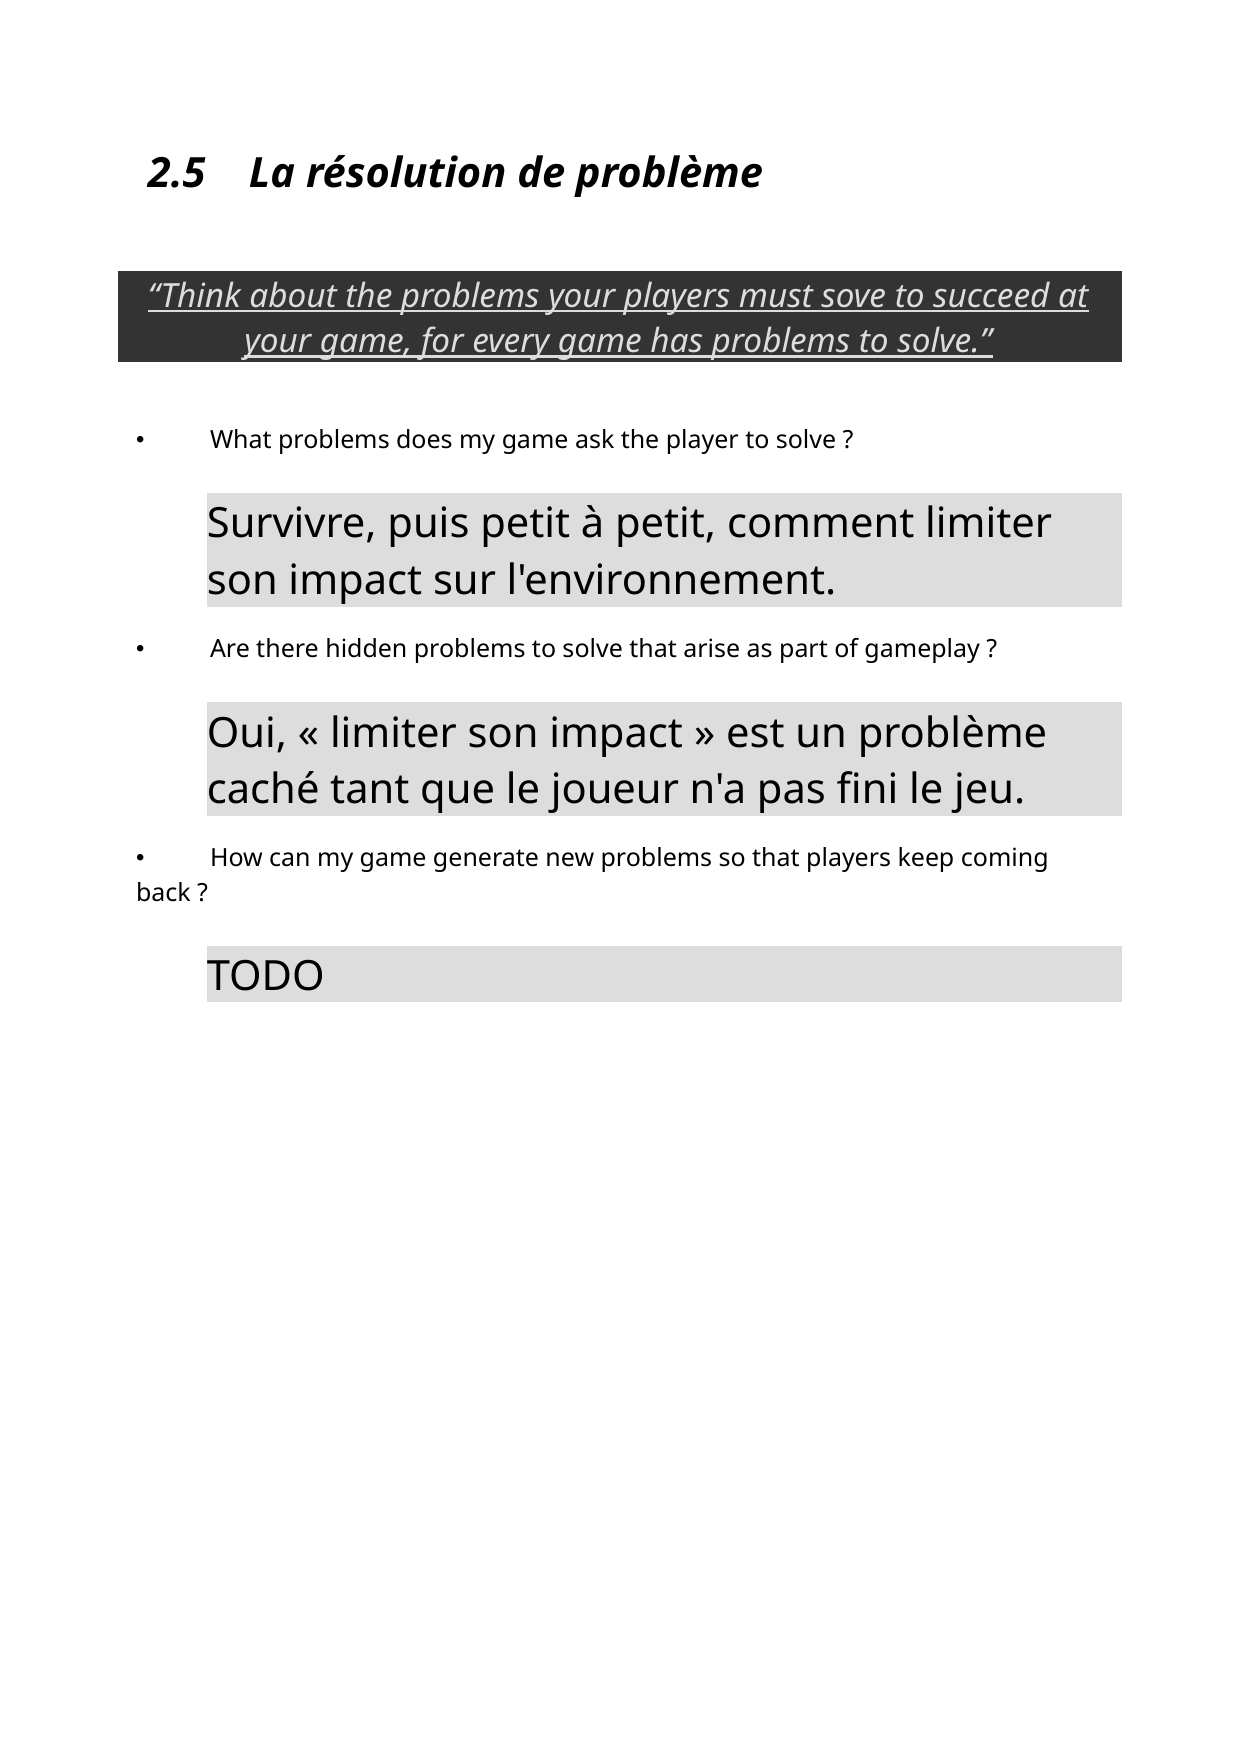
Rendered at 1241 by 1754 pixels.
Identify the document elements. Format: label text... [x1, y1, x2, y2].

text Survivre, puis petit à petit, comment limiter son impact sur l'environnement. [207, 493, 1122, 607]
list Are there hidden problems to solve that arise as part of gameplay ? [136, 631, 1122, 665]
text Oui, « limiter son impact » est un problème caché tant que le joueur n'a pas fini le jeu. [207, 702, 1122, 816]
subtitle La résolution de problème [148, 143, 1122, 200]
list How can my game generate new problems so that players keep coming back ? [136, 840, 1122, 908]
text “Think about the problems your players must sove to succeed at your game, for every game has problems to solve.” [118, 271, 1122, 362]
text TODO [207, 946, 1122, 1002]
list What problems does my game ask the player to solve ? [136, 422, 1122, 456]
